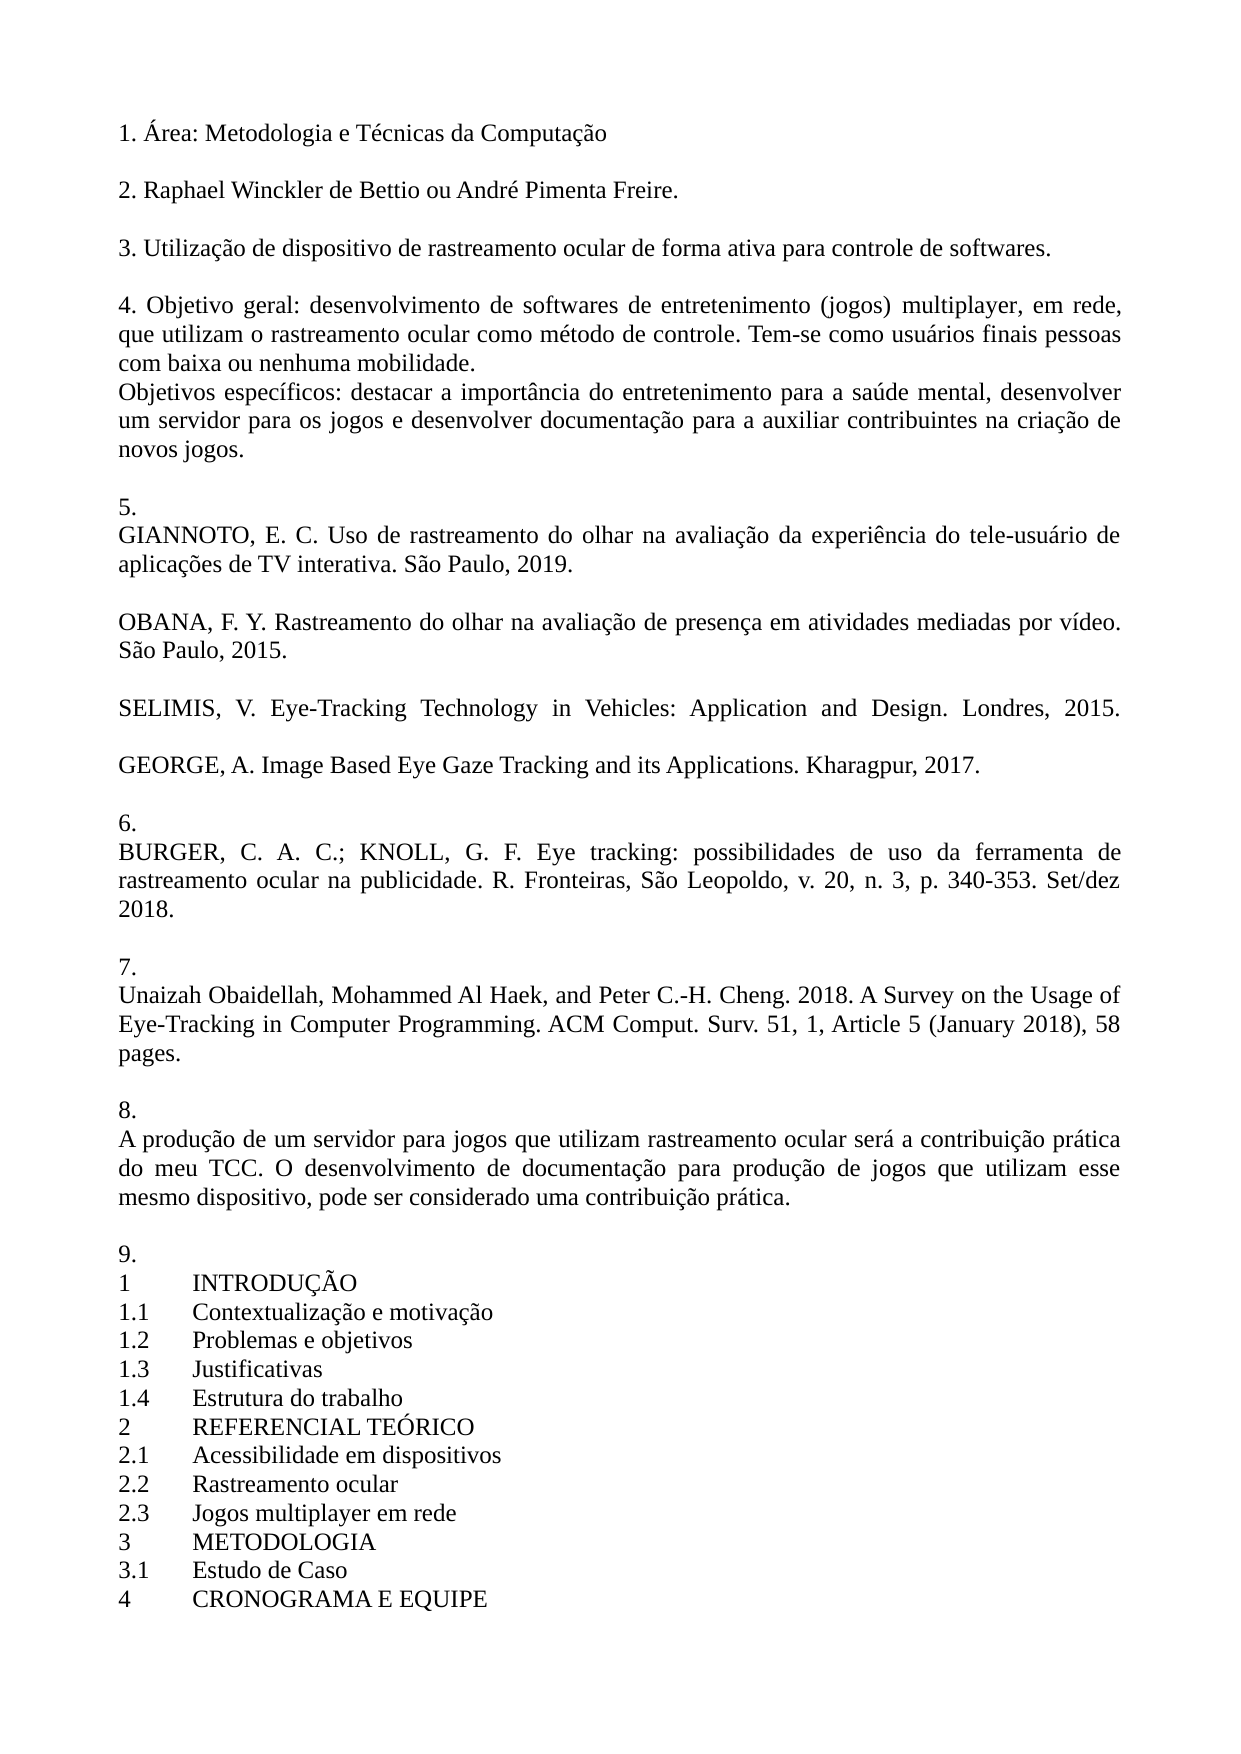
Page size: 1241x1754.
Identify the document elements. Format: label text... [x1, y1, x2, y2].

text Objetivos específicos: destacar a importância do entretenimento para a saúde mental, desenvolver um servidor para os jogos e desenvolver documentação para a auxiliar contribuintes na criação de novos jogos. [118, 377, 1122, 463]
text 7. [118, 952, 1122, 981]
text 3.1 Estudo de Caso [118, 1556, 1122, 1584]
text 6. [118, 808, 1122, 837]
text 4 CRONOGRAMA E EQUIPE [118, 1584, 1122, 1613]
text 5. [118, 492, 1122, 521]
text 8. [118, 1096, 1122, 1124]
text 2. Raphael Winckler de Bettio ou André Pimenta Freire. [118, 176, 1122, 204]
text Unaizah Obaidellah, Mohammed Al Haek, and Peter C.-H. Cheng. 2018. A Survey on the Usage of Eye-Tracking in Computer Programming. ACM Comput. Surv. 51, 1, Article 5 (January 2018), 58 pages. [118, 981, 1122, 1067]
text 9. [118, 1239, 1122, 1268]
text GIANNOTO, E. C. Uso de rastreamento do olhar na avaliação da experiência do tele-usuário de aplicações de TV interativa. São Paulo, 2019. [118, 521, 1122, 578]
text 2.3 Jogos multiplayer em rede [118, 1498, 1122, 1527]
text 3 METODOLOGIA [118, 1527, 1122, 1556]
text OBANA, F. Y. Rastreamento do olhar na avaliação de presença em atividades mediadas por vídeo. São Paulo, 2015. [118, 607, 1122, 664]
text 1.2 Problemas e objetivos [118, 1326, 1122, 1354]
text 2 REFERENCIAL TEÓRICO [118, 1412, 1122, 1441]
text 3. Utilização de dispositivo de rastreamento ocular de forma ativa para controle de softwares. [118, 233, 1122, 262]
text A produção de um servidor para jogos que utilizam rastreamento ocular será a contribuição prática do meu TCC. O desenvolvimento de documentação para produção de jogos que utilizam esse mesmo dispositivo, pode ser considerado uma contribuição prática. [118, 1124, 1122, 1211]
text 1.1 Contextualização e motivação [118, 1297, 1122, 1326]
text 2.1 Acessibilidade em dispositivos [118, 1441, 1122, 1469]
text 1 INTRODUÇÃO [118, 1268, 1122, 1297]
text BURGER, C. A. C.; KNOLL, G. F. Eye tracking: possibilidades de uso da ferramenta de rastreamento ocular na publicidade. R. Fronteiras, São Leopoldo, v. 20, n. 3, p. 340-353. Set/dez 2018. [118, 837, 1122, 923]
text 4. Objetivo geral: desenvolvimento de softwares de entretenimento (jogos) multiplayer, em rede, que utilizam o rastreamento ocular como método de controle. Tem-se como usuários finais pessoas com baixa ou nenhuma mobilidade. [118, 291, 1122, 377]
text SELIMIS, V. Eye-Tracking Technology in Vehicles: Application and Design. Londres, 2015. GEORGE, A. Image Based Eye Gaze Tracking and its Applications. Kharagpur, 2017. [118, 693, 1122, 779]
text 1. Área: Metodologia e Técnicas da Computação [118, 118, 1122, 147]
text 2.2 Rastreamento ocular [118, 1469, 1122, 1498]
text 1.4 Estrutura do trabalho [118, 1383, 1122, 1412]
text 1.3 Justificativas [118, 1354, 1122, 1383]
